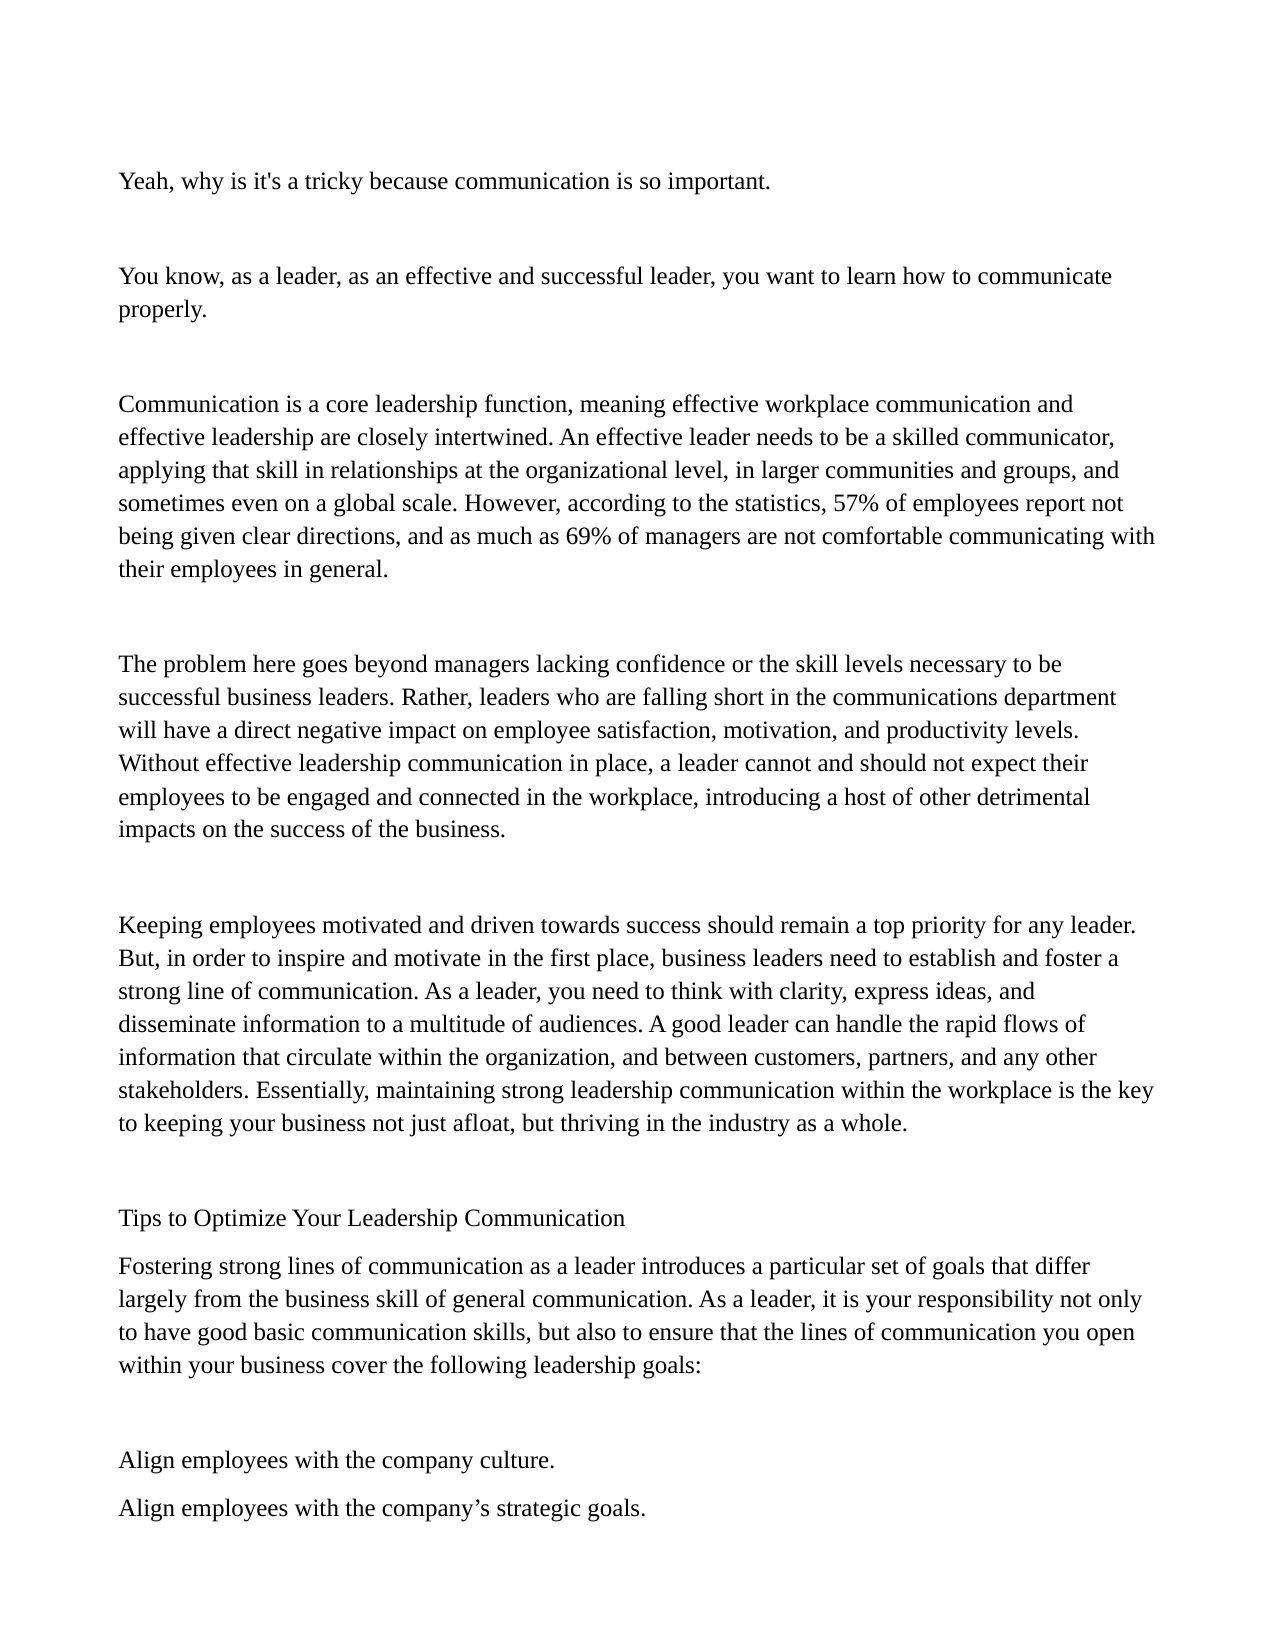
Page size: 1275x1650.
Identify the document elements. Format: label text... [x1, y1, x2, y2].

text Align employees with the company’s strategic goals. [118, 1493, 1157, 1521]
text You know, as a leader, as an effective and successful leader, you want to learn how to communicate properly. [118, 261, 1157, 323]
text Align employees with the company culture. [118, 1445, 1157, 1474]
text Tips to Optimize Your Leadership Communication [118, 1203, 1157, 1232]
text Keeping employees motivated and driven towards success should remain a top priority for any leader. But, in order to inspire and motivate in the first place, business leaders need to establish and foster a strong line of communication. As a leader, you need to think with clarity, express ideas, and disseminate information to a multitude of audiences. A good leader can handle the rapid flows of information that circulate within the organization, and between customers, partners, and any other stakeholders. Essentially, maintaining strong leadership communication within the workplace is the key to keeping your business not just afloat, but thriving in the industry as a whole. [118, 910, 1157, 1137]
text Fostering strong lines of communication as a leader introduces a particular set of goals that differ largely from the business skill of general communication. As a leader, it is your responsibility not only to have good basic communication skills, but also to ensure that the lines of communication you open within your business cover the following leadership goals: [118, 1251, 1157, 1378]
text Yeah, why is it's a tricky because communication is so important. [118, 166, 1157, 194]
text The problem here goes beyond managers lacking confidence or the skill levels necessary to be successful business leaders. Rather, leaders who are falling short in the communications department will have a direct negative impact on employee satisfaction, motivation, and productivity levels. Without effective leadership communication in place, a leader cannot and should not expect their employees to be engaged and connected in the workplace, introducing a host of other detrimental impacts on the success of the business. [118, 649, 1157, 843]
text Communication is a core leadership function, meaning effective workplace communication and effective leadership are closely intertwined. An effective leader needs to be a skilled communicator, applying that skill in relationships at the organizational level, in larger communities and groups, and sometimes even on a global scale. However, according to the statistics, 57% of employees report not being given clear directions, and as much as 69% of managers are not comfortable communicating with their employees in general. [118, 389, 1157, 583]
